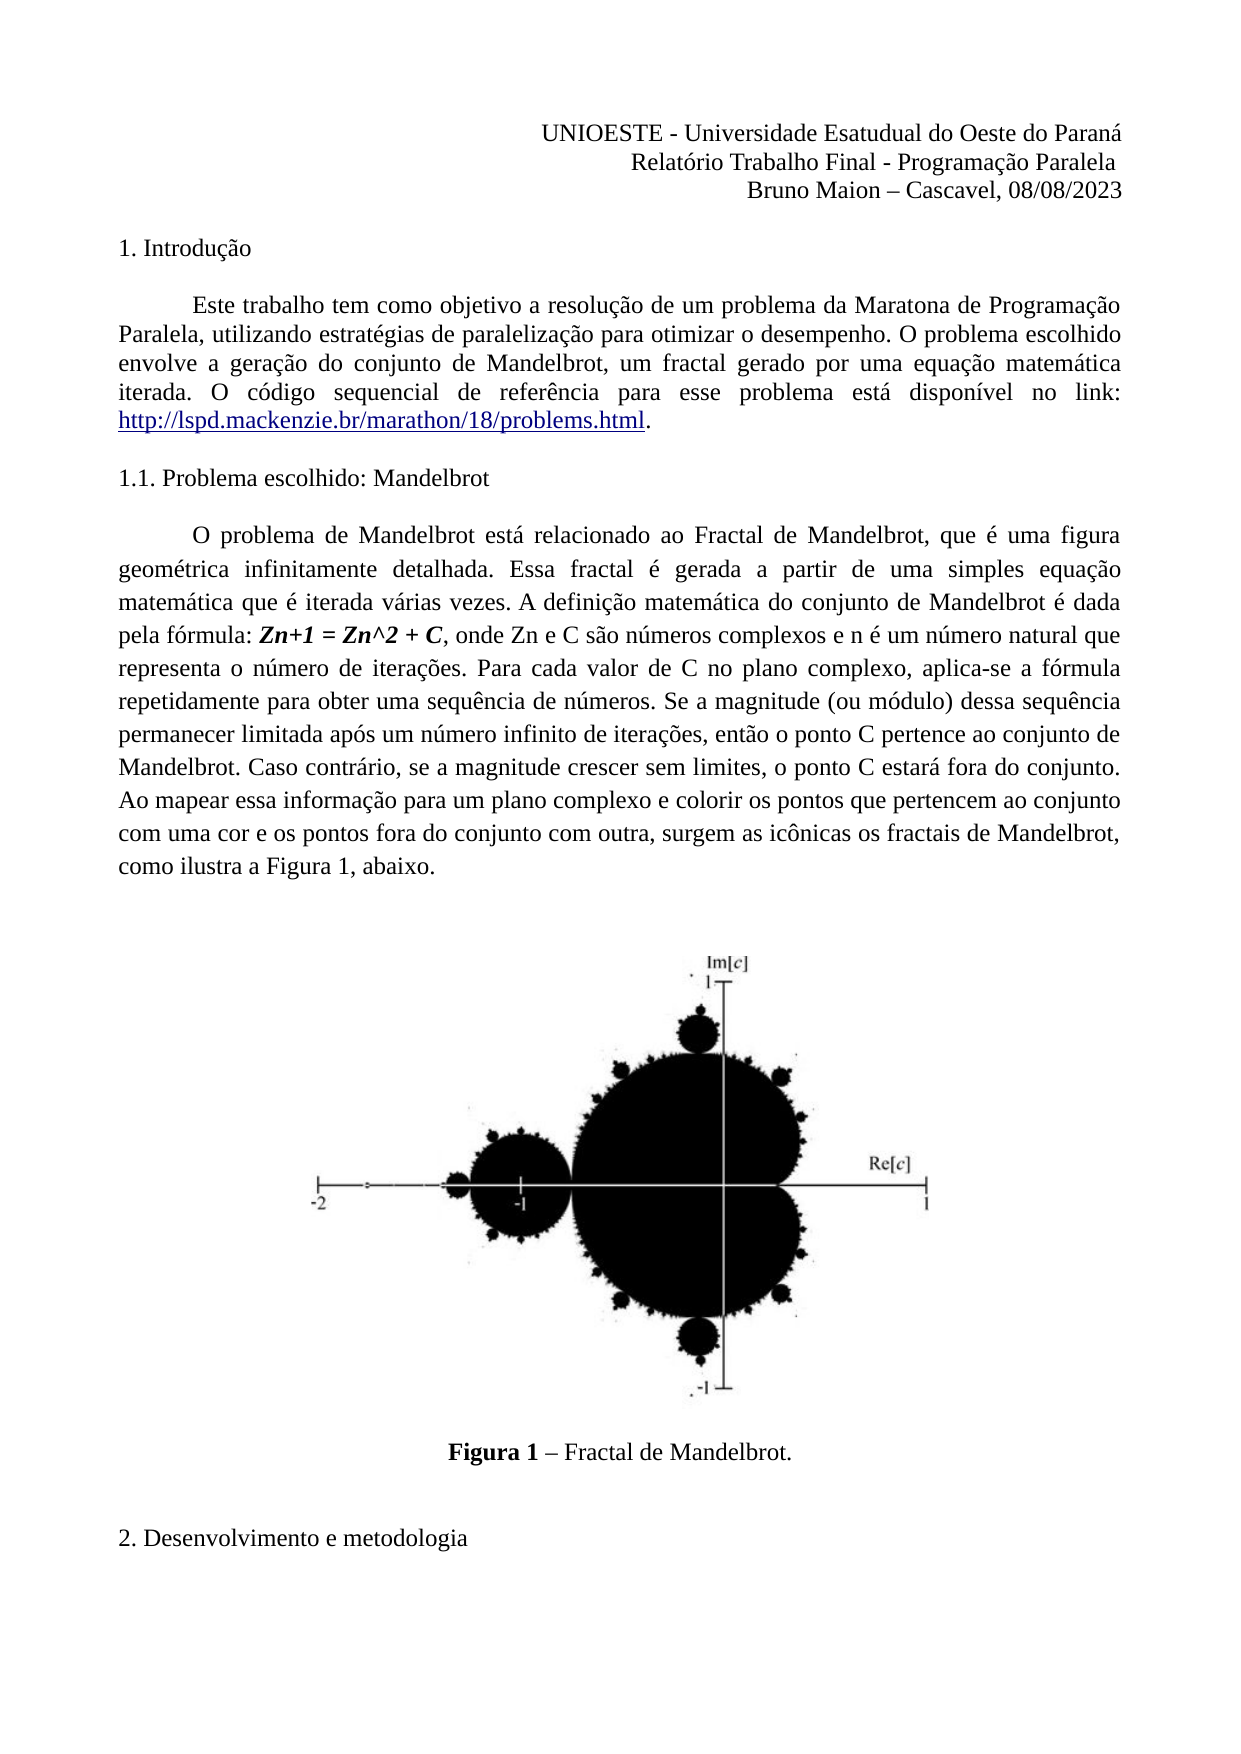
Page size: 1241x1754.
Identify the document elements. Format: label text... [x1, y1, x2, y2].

text O problema de Mandelbrot está relacionado ao Fractal de Mandelbrot, que é uma figura geométrica infinitamente detalhada. Essa fractal é gerada a partir de uma simples equação matemática que é iterada várias vezes. A definição matemática do conjunto de Mandelbrot é dada pela fórmula: Zn+1 = Zn^2 + C, onde Zn e C são números complexos e n é um número natural que representa o número de iterações. Para cada valor de C no plano complexo, aplica-se a fórmula repetidamente para obter uma sequência de números. Se a magnitude (ou módulo) dessa sequência permanecer limitada após um número infinito de iterações, então o ponto C pertence ao conjunto de Mandelbrot. Caso contrário, se a magnitude crescer sem limites, o ponto C estará fora do conjunto. Ao mapear essa informação para um plano complexo e colorir os pontos que pertencem ao conjunto com uma cor e os pontos fora do conjunto com outra, surgem as icônicas os fractais de Mandelbrot, como ilustra a Figura 1, abaixo. [118, 521, 1122, 879]
text 1.1. Problema escolhido: Mandelbrot [118, 463, 1122, 492]
text 2. Desenvolvimento e metodologia [118, 1523, 1122, 1552]
text Este trabalho tem como objetivo a resolução de um problema da Maratona de Programação Paralela, utilizando estratégias de paralelização para otimizar o desempenho. O problema escolhido envolve a geração do conjunto de Mandelbrot, um fractal gerado por uma equação matemática iterada. O código sequencial de referência para esse problema está disponível no link: http://lspd.mackenzie.br/marathon/18/problems.html. [118, 291, 1122, 434]
text Bruno Maion – Cascavel, 08/08/2023 [118, 176, 1122, 204]
text Figura 1 – Fractal de Mandelbrot. [118, 1437, 1122, 1466]
picture [311, 956, 929, 1409]
text Relatório Trabalho Final - Programação Paralela [118, 147, 1122, 176]
text 1. Introdução [118, 233, 1122, 262]
text UNIOESTE - Universidade Esatudual do Oeste do Paraná [118, 118, 1122, 147]
